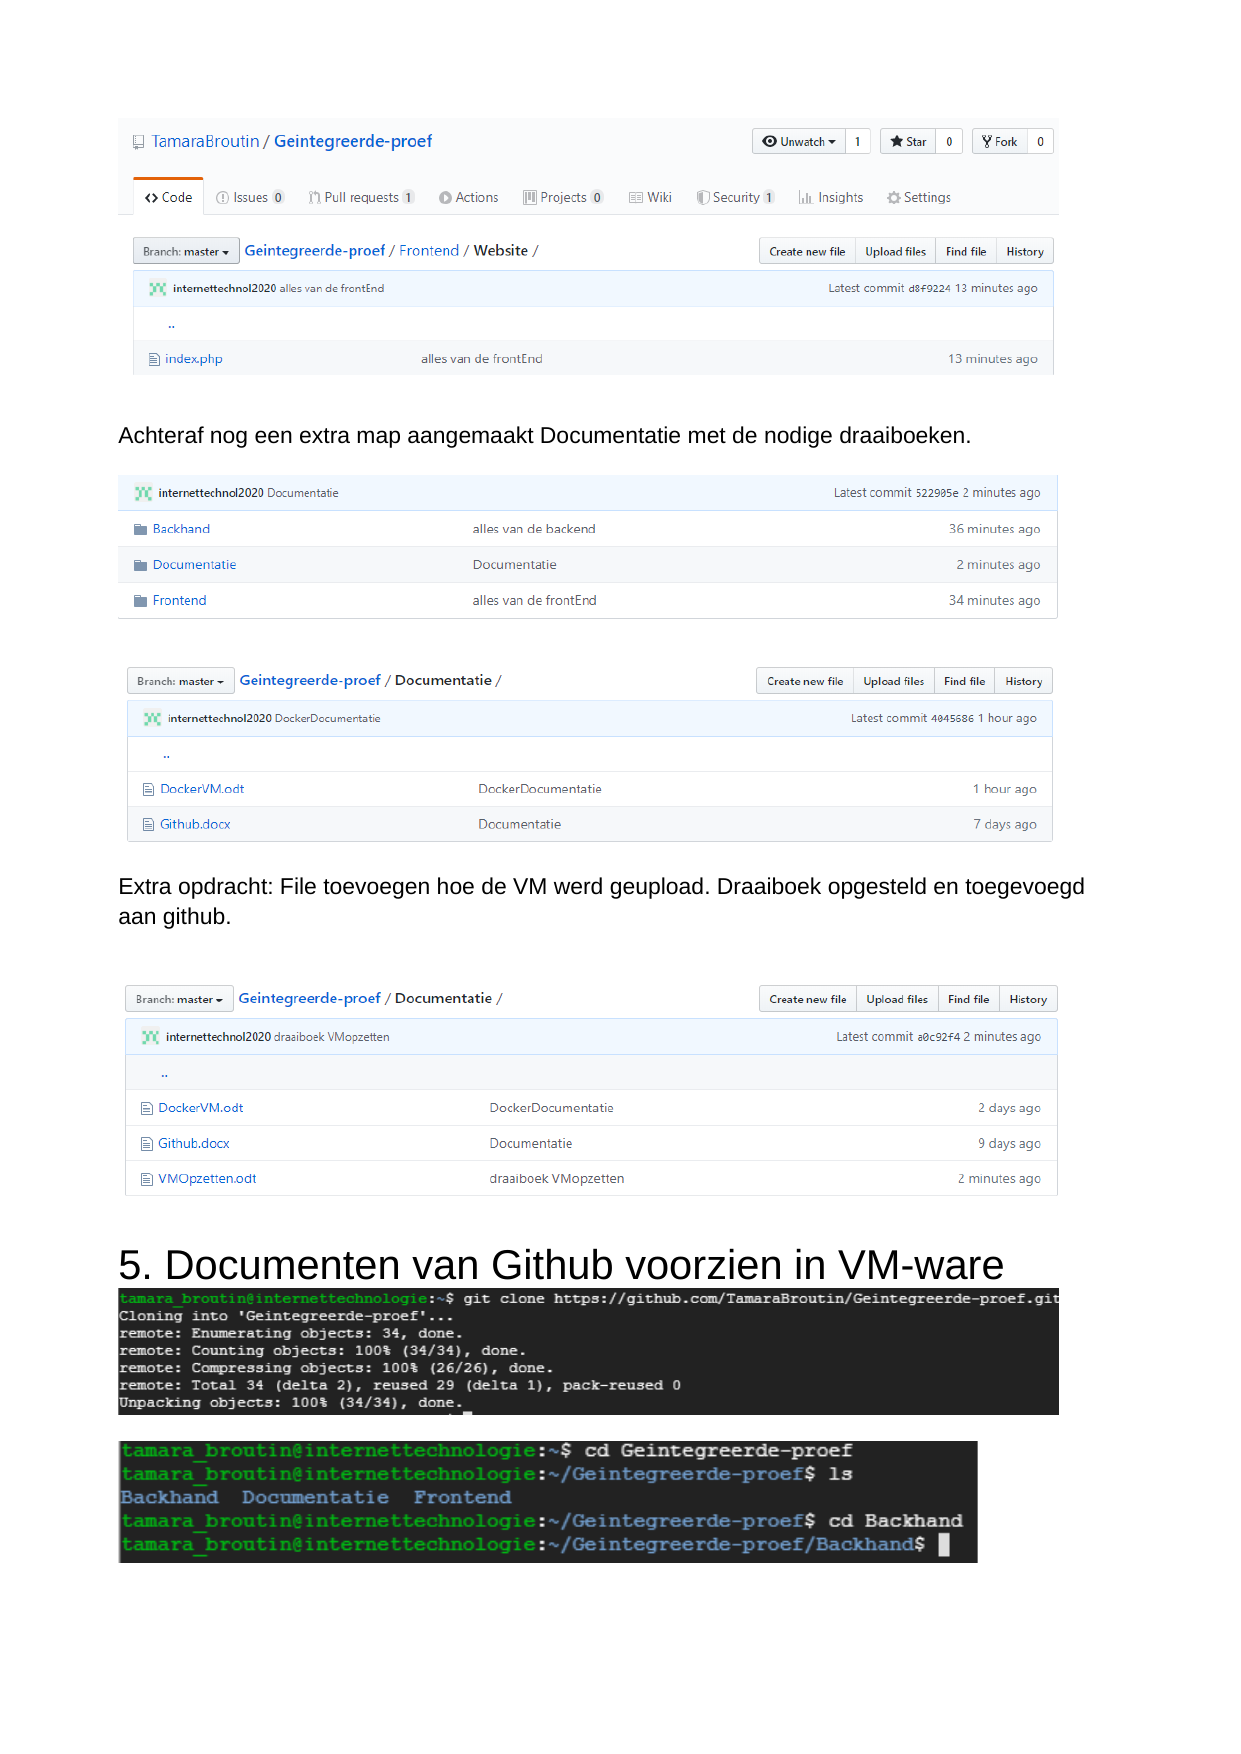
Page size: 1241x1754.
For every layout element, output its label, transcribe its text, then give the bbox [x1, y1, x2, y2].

picture [118, 1288, 1059, 1415]
picture [118, 1441, 978, 1563]
picture [118, 475, 1059, 621]
picture [118, 118, 1059, 375]
text Extra opdracht: File toevoegen hoe de VM werd geupload. Draaiboek opgesteld en toegevoegd aan github. [118, 873, 1122, 929]
picture [118, 981, 1059, 1196]
picture [118, 646, 1059, 847]
text 5. Documenten van Github voorzien in VM-ware [118, 1240, 1122, 1288]
text Achteraf nog een extra map aangemaakt Documentatie met de nodige draaiboeken. [118, 422, 1122, 449]
